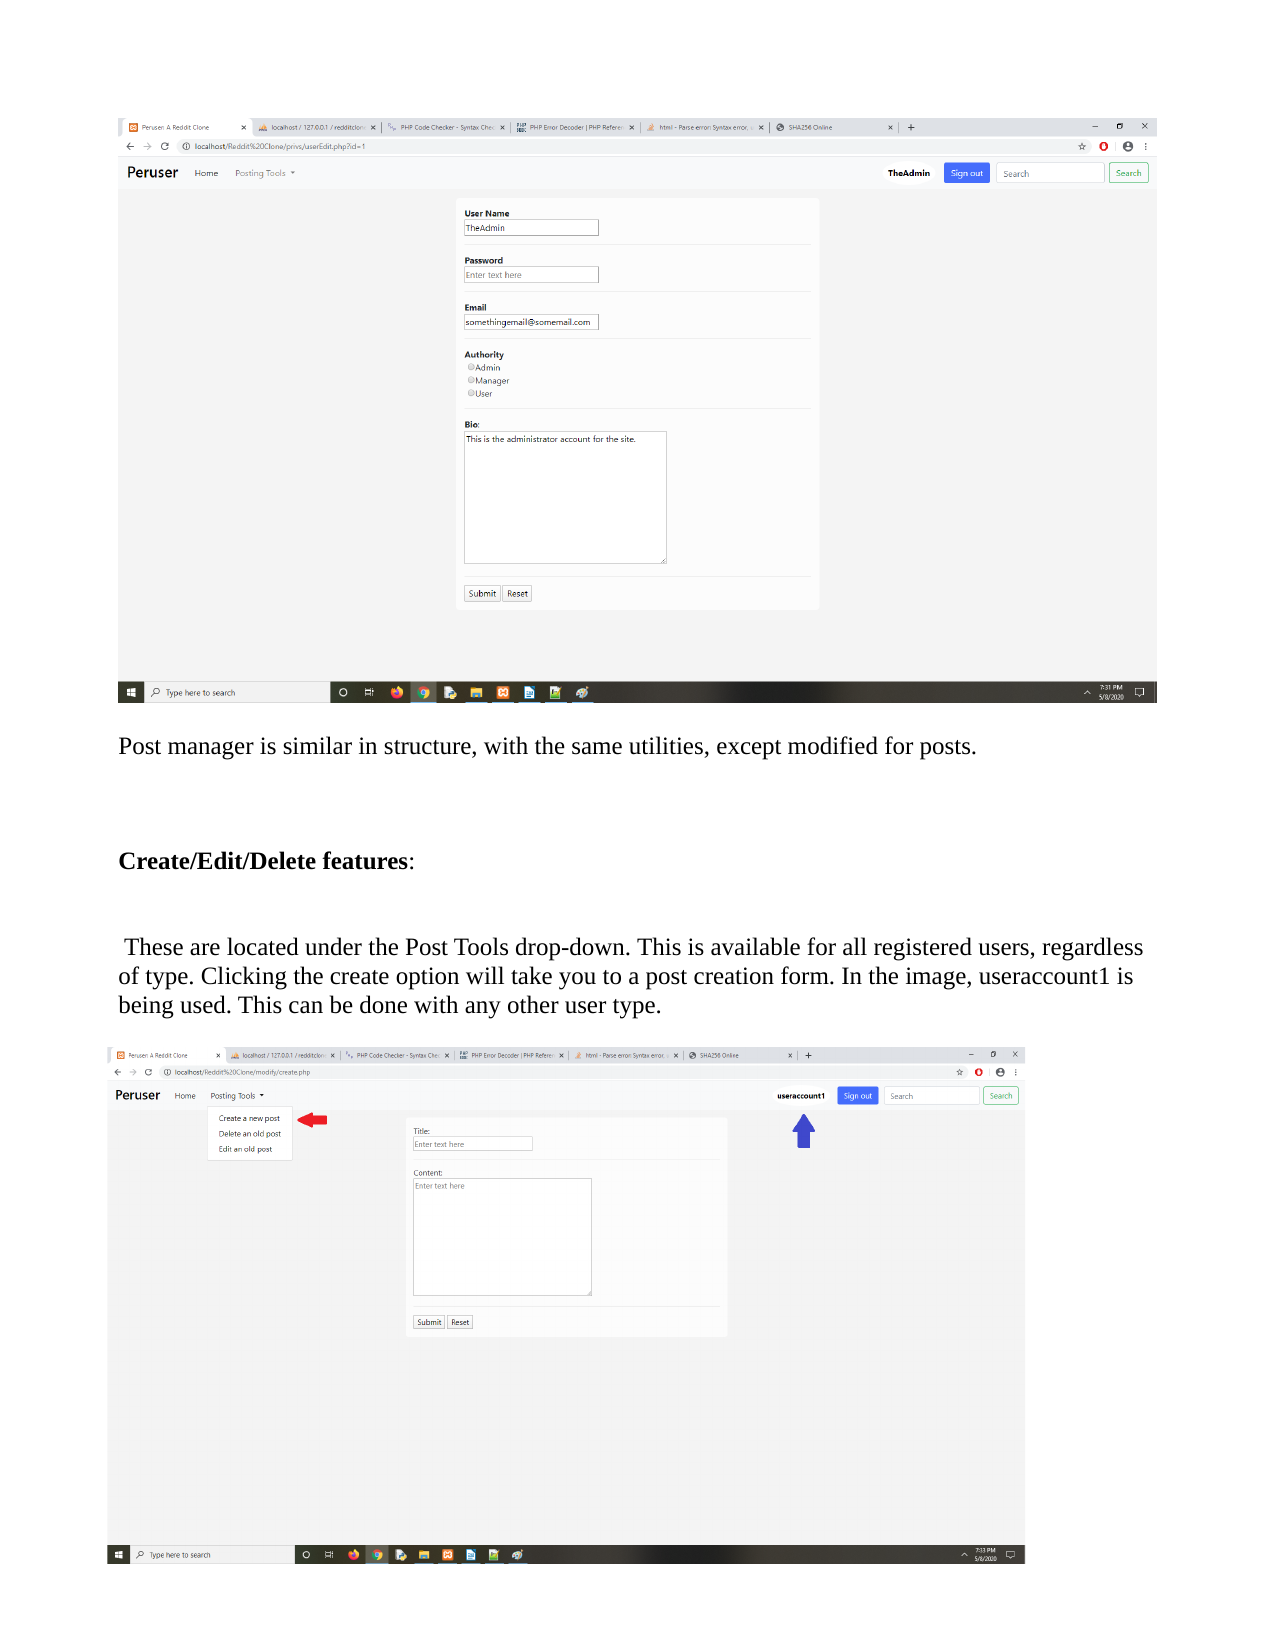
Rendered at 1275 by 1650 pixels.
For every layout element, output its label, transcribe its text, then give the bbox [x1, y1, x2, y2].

text These are located under the Post Tools drop-down. This is available for all registered users, regardless of type. Clicking the create option will take you to a post creation form. In the image, useraccount1 is being used. This can be done with any other user type. [118, 932, 1157, 1019]
picture [107, 1047, 1026, 1564]
picture [118, 118, 1157, 703]
text Create/Edit/Delete features: [118, 846, 1157, 875]
text Post manager is similar in structure, with the same utilities, except modified for posts. [118, 731, 1157, 760]
